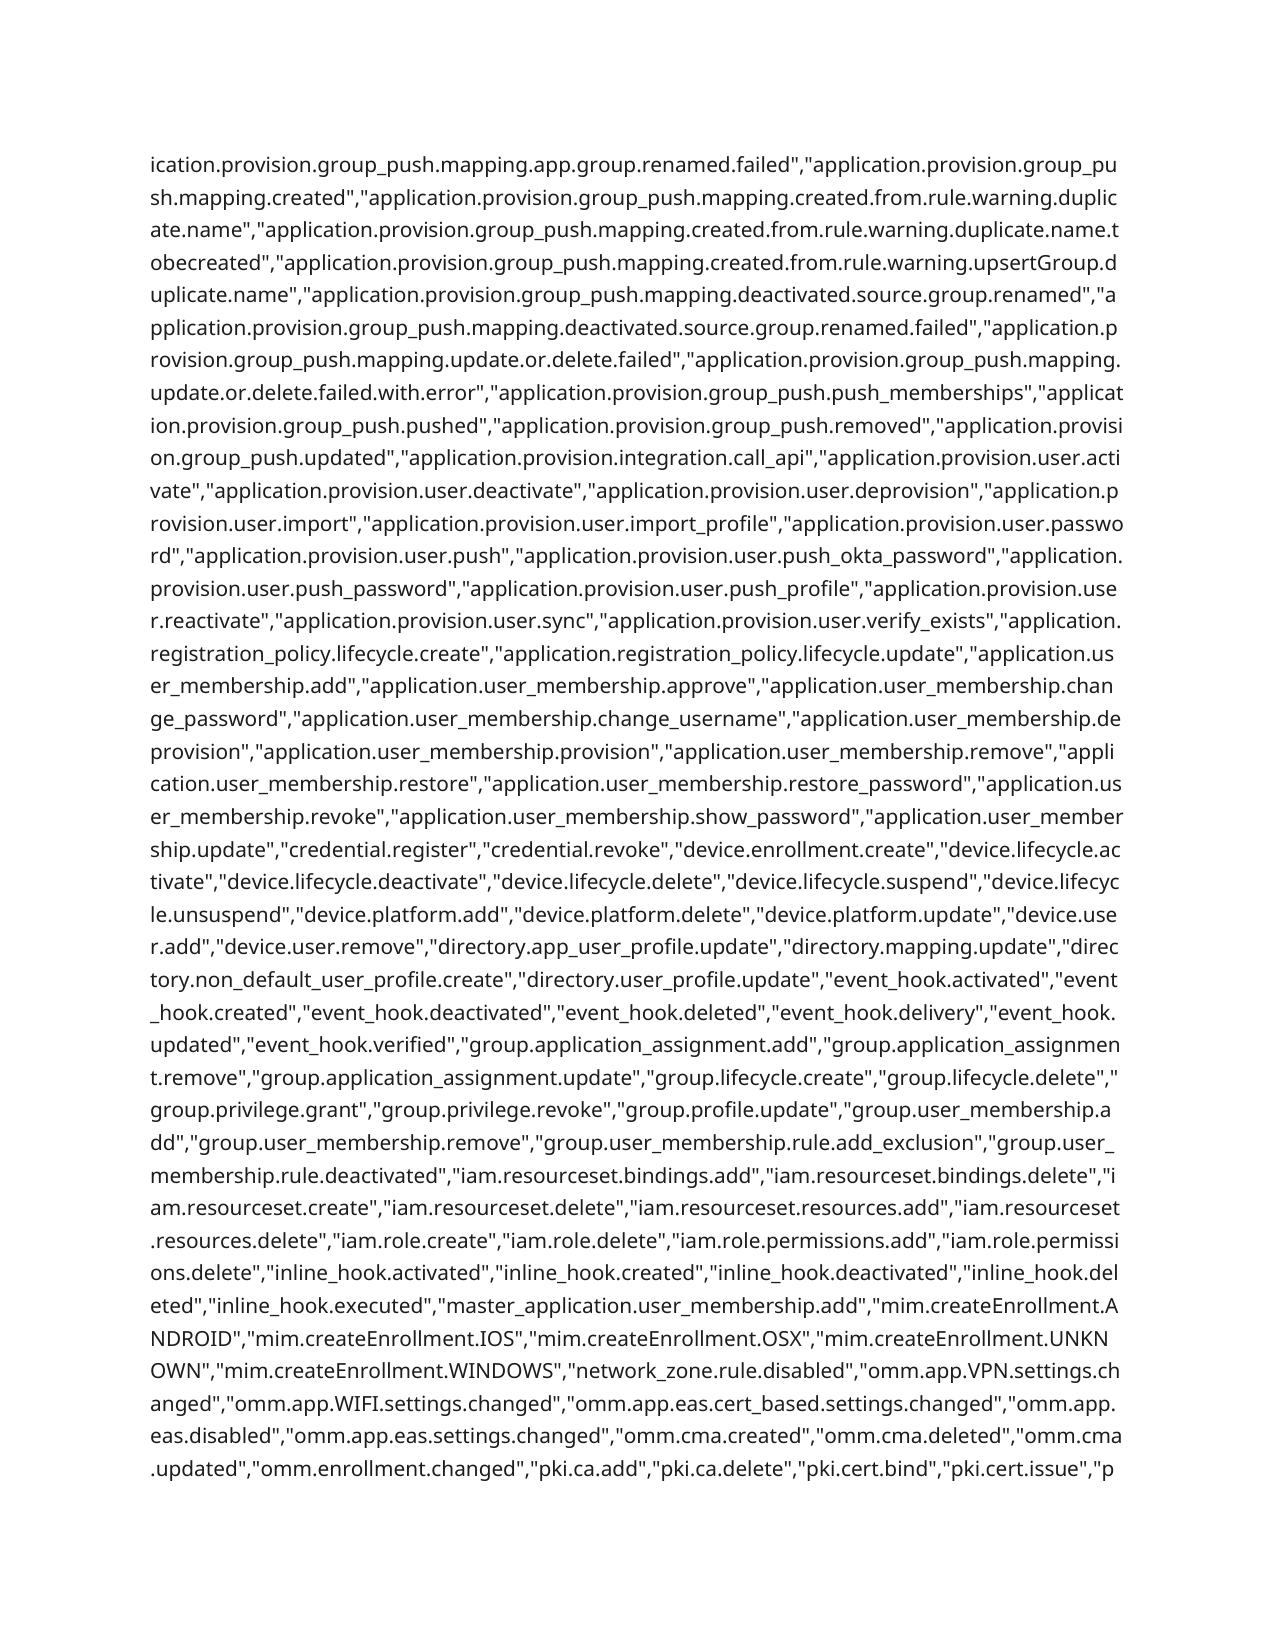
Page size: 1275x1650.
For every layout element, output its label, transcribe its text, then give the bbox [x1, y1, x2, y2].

text ication.provision.group_push.mapping.app.group.renamed.failed","application.provision.group_push.mapping.created","application.provision.group_push.mapping.created.from.rule.warning.duplicate.name","application.provision.group_push.mapping.created.from.rule.warning.duplicate.name.tobecreated","application.provision.group_push.mapping.created.from.rule.warning.upsertGroup.duplicate.name","application.provision.group_push.mapping.deactivated.source.group.renamed","application.provision.group_push.mapping.deactivated.source.group.renamed.failed","application.provision.group_push.mapping.update.or.delete.failed","application.provision.group_push.mapping.update.or.delete.failed.with.error","application.provision.group_push.push_memberships","application.provision.group_push.pushed","application.provision.group_push.removed","application.provision.group_push.updated","application.provision.integration.call_api","application.provision.user.activate","application.provision.user.deactivate","application.provision.user.deprovision","application.provision.user.import","application.provision.user.import_profile","application.provision.user.password","application.provision.user.push","application.provision.user.push_okta_password","application.provision.user.push_password","application.provision.user.push_profile","application.provision.user.reactivate","application.provision.user.sync","application.provision.user.verify_exists","application.registration_policy.lifecycle.create","application.registration_policy.lifecycle.update","application.user_membership.add","application.user_membership.approve","application.user_membership.change_password","application.user_membership.change_username","application.user_membership.deprovision","application.user_membership.provision","application.user_membership.remove","application.user_membership.restore","application.user_membership.restore_password","application.user_membership.revoke","application.user_membership.show_password","application.user_membership.update","credential.register","credential.revoke","device.enrollment.create","device.lifecycle.activate","device.lifecycle.deactivate","device.lifecycle.delete","device.lifecycle.suspend","device.lifecycle.unsuspend","device.platform.add","device.platform.delete","device.platform.update","device.user.add","device.user.remove","directory.app_user_profile.update","directory.mapping.update","directory.non_default_user_profile.create","directory.user_profile.update","event_hook.activated","event_hook.created","event_hook.deactivated","event_hook.deleted","event_hook.delivery","event_hook.updated","event_hook.verified","group.application_assignment.add","group.application_assignment.remove","group.application_assignment.update","group.lifecycle.create","group.lifecycle.delete","group.privilege.grant","group.privilege.revoke","group.profile.update","group.user_membership.add","group.user_membership.remove","group.user_membership.rule.add_exclusion","group.user_membership.rule.deactivated","iam.resourceset.bindings.add","iam.resourceset.bindings.delete","iam.resourceset.create","iam.resourceset.delete","iam.resourceset.resources.add","iam.resourceset.resources.delete","iam.role.create","iam.role.delete","iam.role.permissions.add","iam.role.permissions.delete","inline_hook.activated","inline_hook.created","inline_hook.deactivated","inline_hook.deleted","inline_hook.executed","master_application.user_membership.add","mim.createEnrollment.ANDROID","mim.createEnrollment.IOS","mim.createEnrollment.OSX","mim.createEnrollment.UNKNOWN","mim.createEnrollment.WINDOWS","network_zone.rule.disabled","omm.app.VPN.settings.changed","omm.app.WIFI.settings.changed","omm.app.eas.cert_based.settings.changed","omm.app.eas.disabled","omm.app.eas.settings.changed","omm.cma.created","omm.cma.deleted","omm.cma.updated","omm.enrollment.changed","pki.ca.add","pki.ca.delete","pki.cert.bind","pki.cert.issue","p [150, 150, 1125, 1483]
